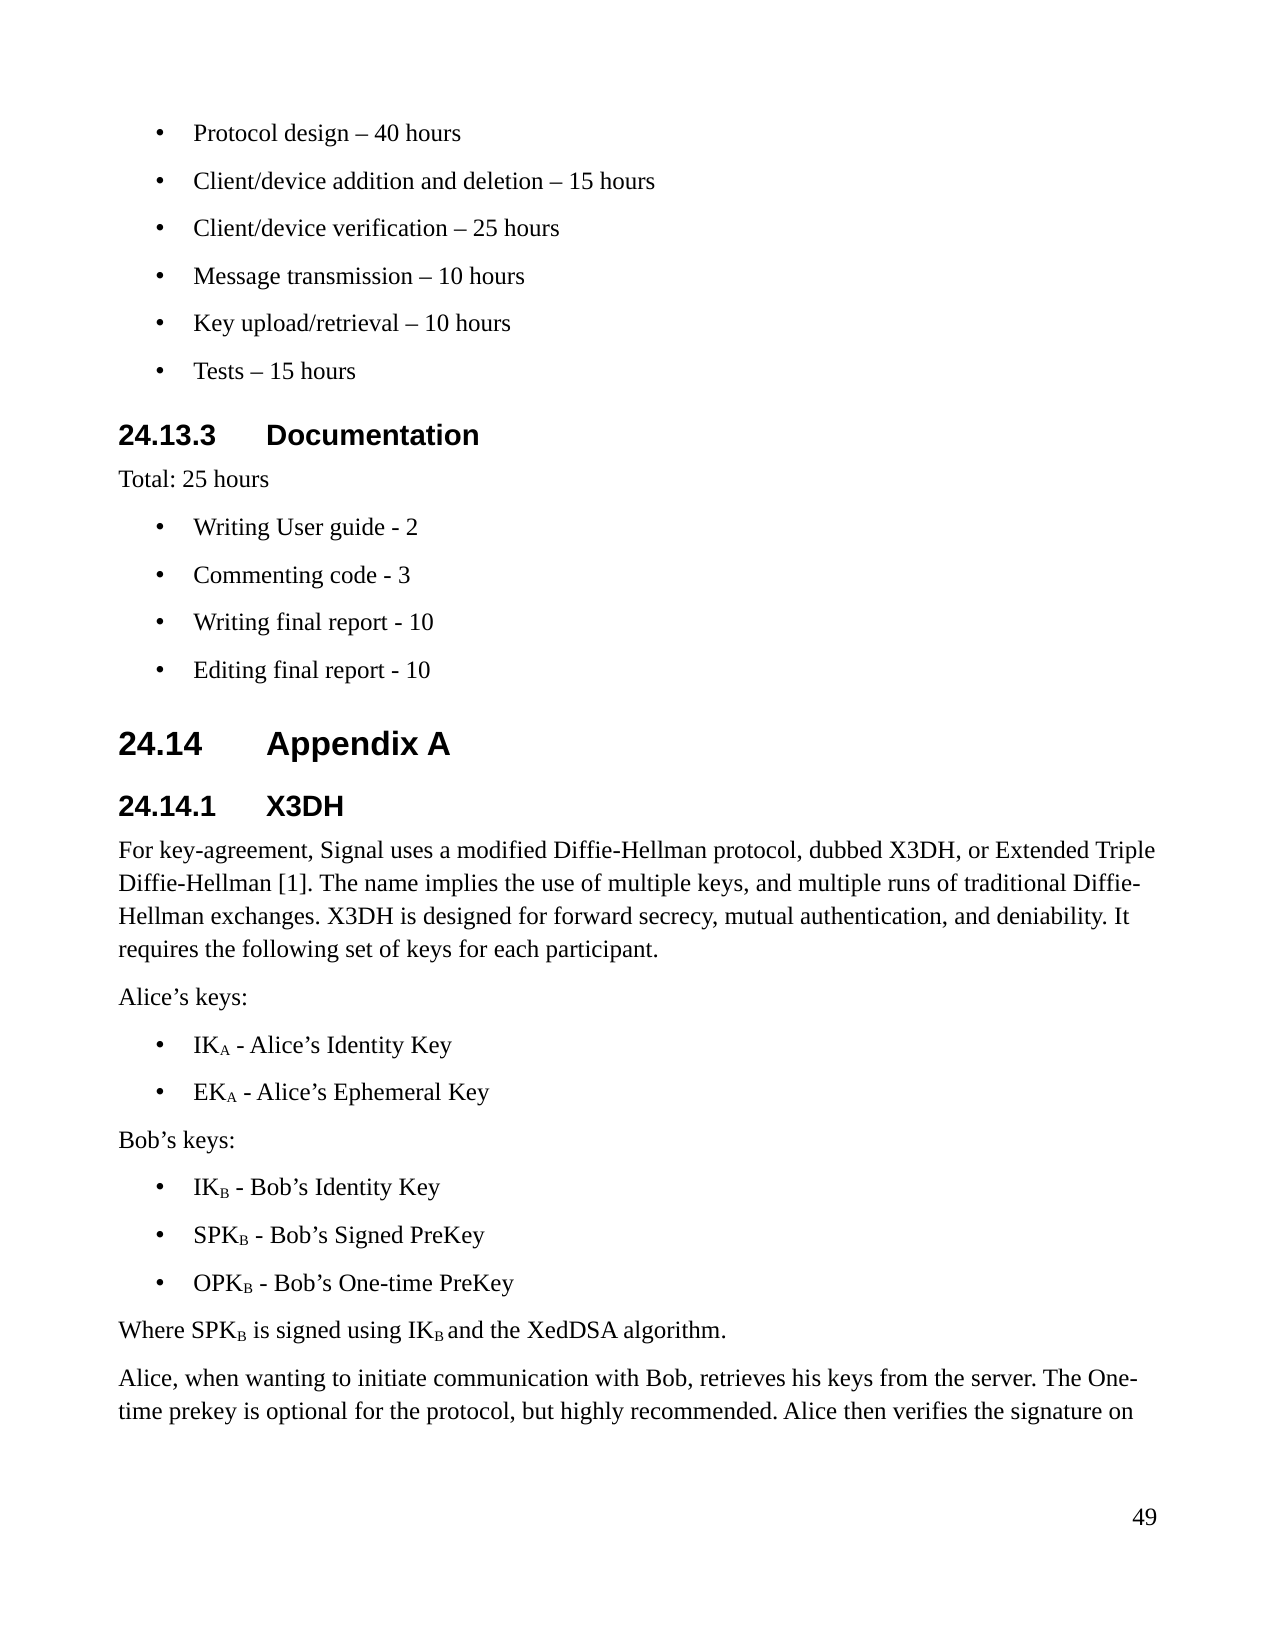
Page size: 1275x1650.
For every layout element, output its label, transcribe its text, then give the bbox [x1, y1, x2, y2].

subtitle Appendix A [118, 723, 1157, 762]
list Commenting code - 3 [156, 560, 1157, 588]
text For key-agreement, Signal uses a modified Diffie-Hellman protocol, dubbed X3DH, or Extended Triple Diffie-Hellman [1]. The name implies the use of multiple keys, and multiple runs of traditional Diffie-Hellman exchanges. X3DH is designed for forward secrecy, mutual authentication, and deniability. It requires the following set of keys for each participant. [118, 835, 1157, 963]
list IKA - Alice’s Identity Key [156, 1030, 1157, 1058]
subtitle Documentation [118, 418, 1157, 452]
list Tests – 15 hours [156, 356, 1157, 385]
text Bob’s keys: [118, 1125, 1157, 1154]
list SPKB - Bob’s Signed PreKey [156, 1220, 1157, 1249]
list Protocol design – 40 hours [156, 118, 1157, 147]
list Message transmission – 10 hours [156, 261, 1157, 290]
list Client/device addition and deletion – 15 hours [156, 166, 1157, 194]
list EKA - Alice’s Ephemeral Key [156, 1077, 1157, 1106]
list IKB - Bob’s Identity Key [156, 1172, 1157, 1201]
list Writing final report - 10 [156, 607, 1157, 636]
list Key upload/retrieval – 10 hours [156, 308, 1157, 337]
list Writing User guide - 2 [156, 512, 1157, 541]
text Total: 25 hours [118, 464, 1157, 493]
list OPKB - Bob’s One-time PreKey [156, 1268, 1157, 1296]
list Editing final report - 10 [156, 655, 1157, 684]
text Alice, when wanting to initiate communication with Bob, retrieves his keys from the server. The One-time prekey is optional for the protocol, but highly recommended. Alice then verifies the signature on [118, 1363, 1157, 1425]
subtitle X3DH [118, 789, 1157, 823]
text Alice’s keys: [118, 982, 1157, 1011]
text Where SPKB is signed using IKB and the XedDSA algorithm. [118, 1315, 1157, 1344]
list Client/device verification – 25 hours [156, 213, 1157, 242]
